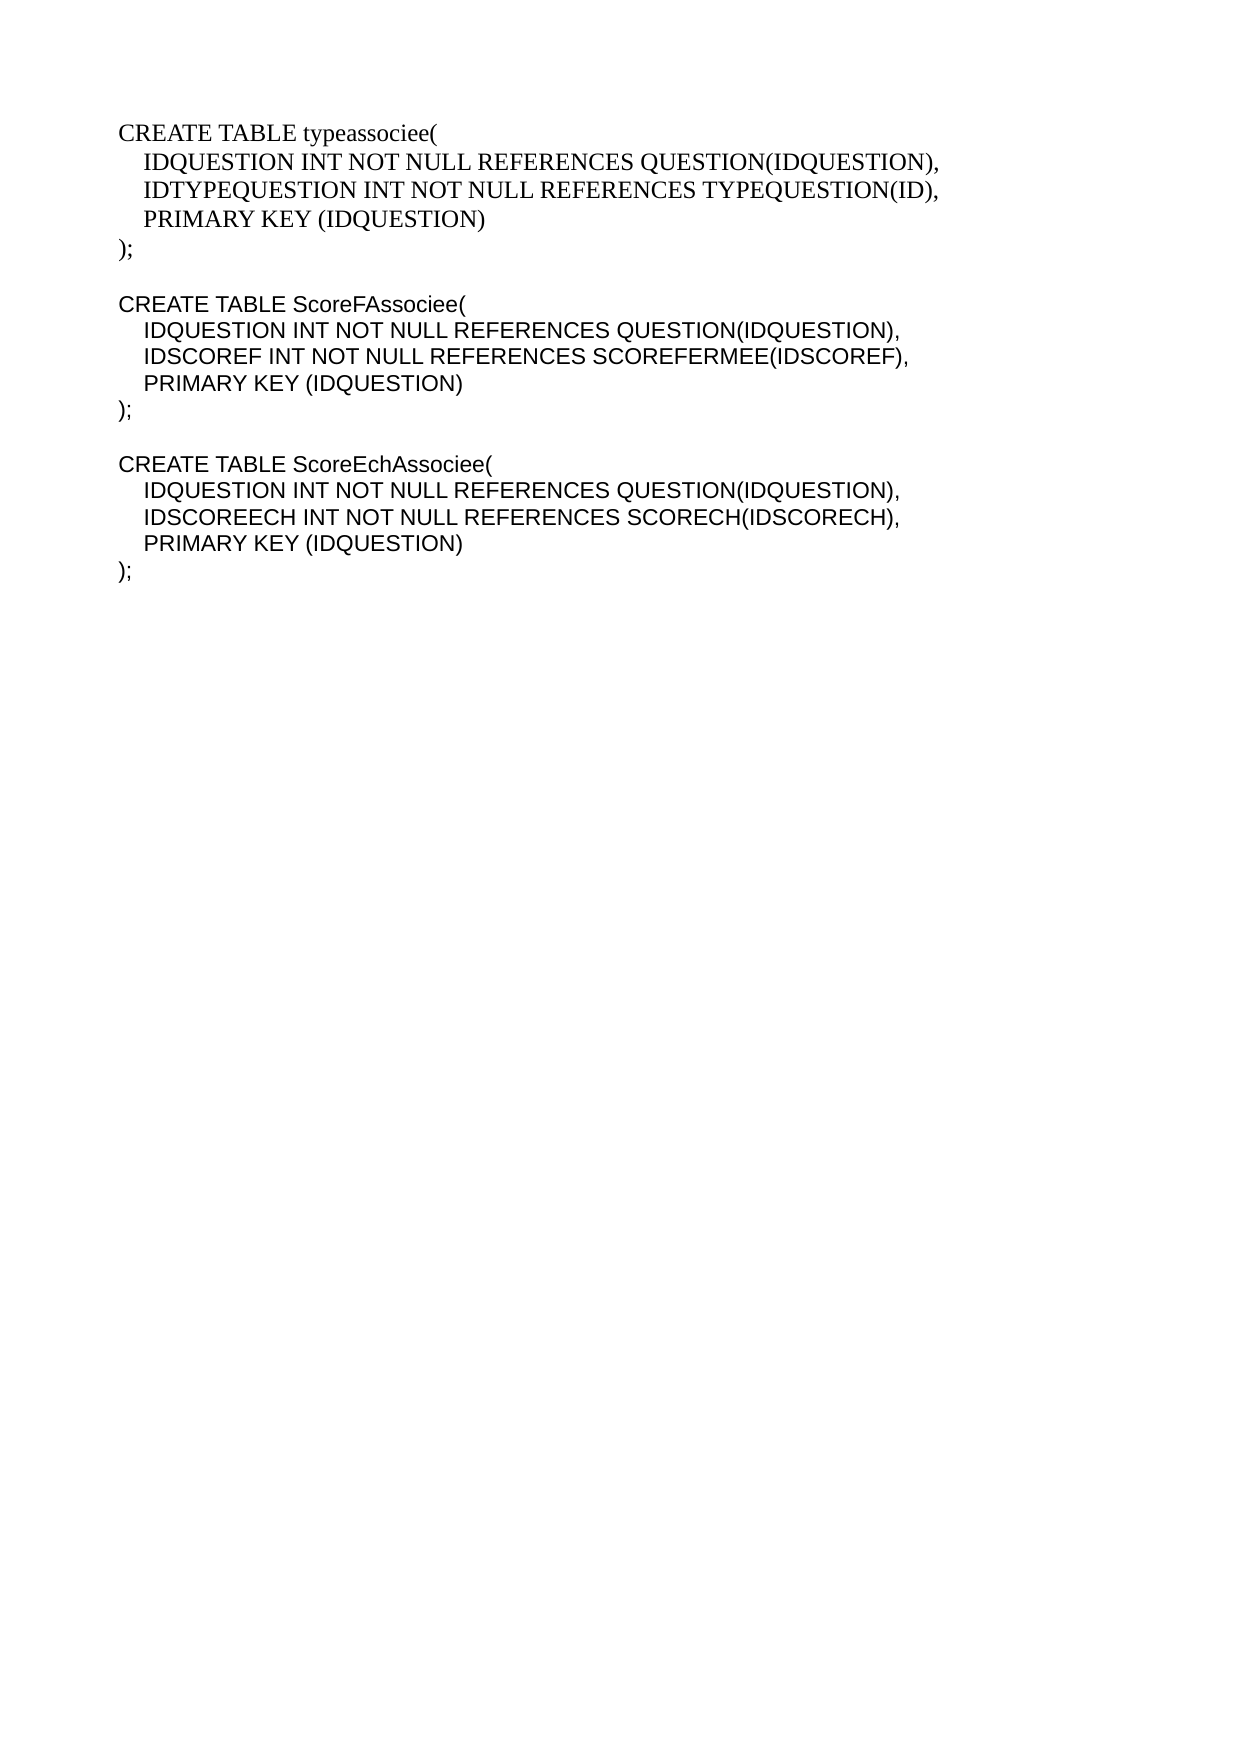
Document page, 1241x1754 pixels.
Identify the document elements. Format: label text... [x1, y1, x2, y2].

text PRIMARY KEY (IDQUESTION) [118, 370, 1122, 396]
text IDQUESTION INT NOT NULL REFERENCES QUESTION(IDQUESTION), [118, 147, 1122, 176]
text CREATE TABLE typeassociee( [118, 118, 1122, 147]
text IDSCOREECH INT NOT NULL REFERENCES SCORECH(IDSCORECH), [118, 504, 1122, 530]
text ); [118, 557, 1122, 583]
text IDTYPEQUESTION INT NOT NULL REFERENCES TYPEQUESTION(ID), [118, 176, 1122, 204]
text CREATE TABLE ScoreFAssociee( [118, 291, 1122, 317]
text ); [118, 233, 1122, 262]
text PRIMARY KEY (IDQUESTION) [118, 204, 1122, 233]
text IDSCOREF INT NOT NULL REFERENCES SCOREFERMEE(IDSCOREF), [118, 343, 1122, 370]
text IDQUESTION INT NOT NULL REFERENCES QUESTION(IDQUESTION), [118, 317, 1122, 343]
text IDQUESTION INT NOT NULL REFERENCES QUESTION(IDQUESTION), [118, 477, 1122, 504]
text CREATE TABLE ScoreEchAssociee( [118, 451, 1122, 477]
text PRIMARY KEY (IDQUESTION) [118, 530, 1122, 557]
text ); [118, 396, 1122, 422]
